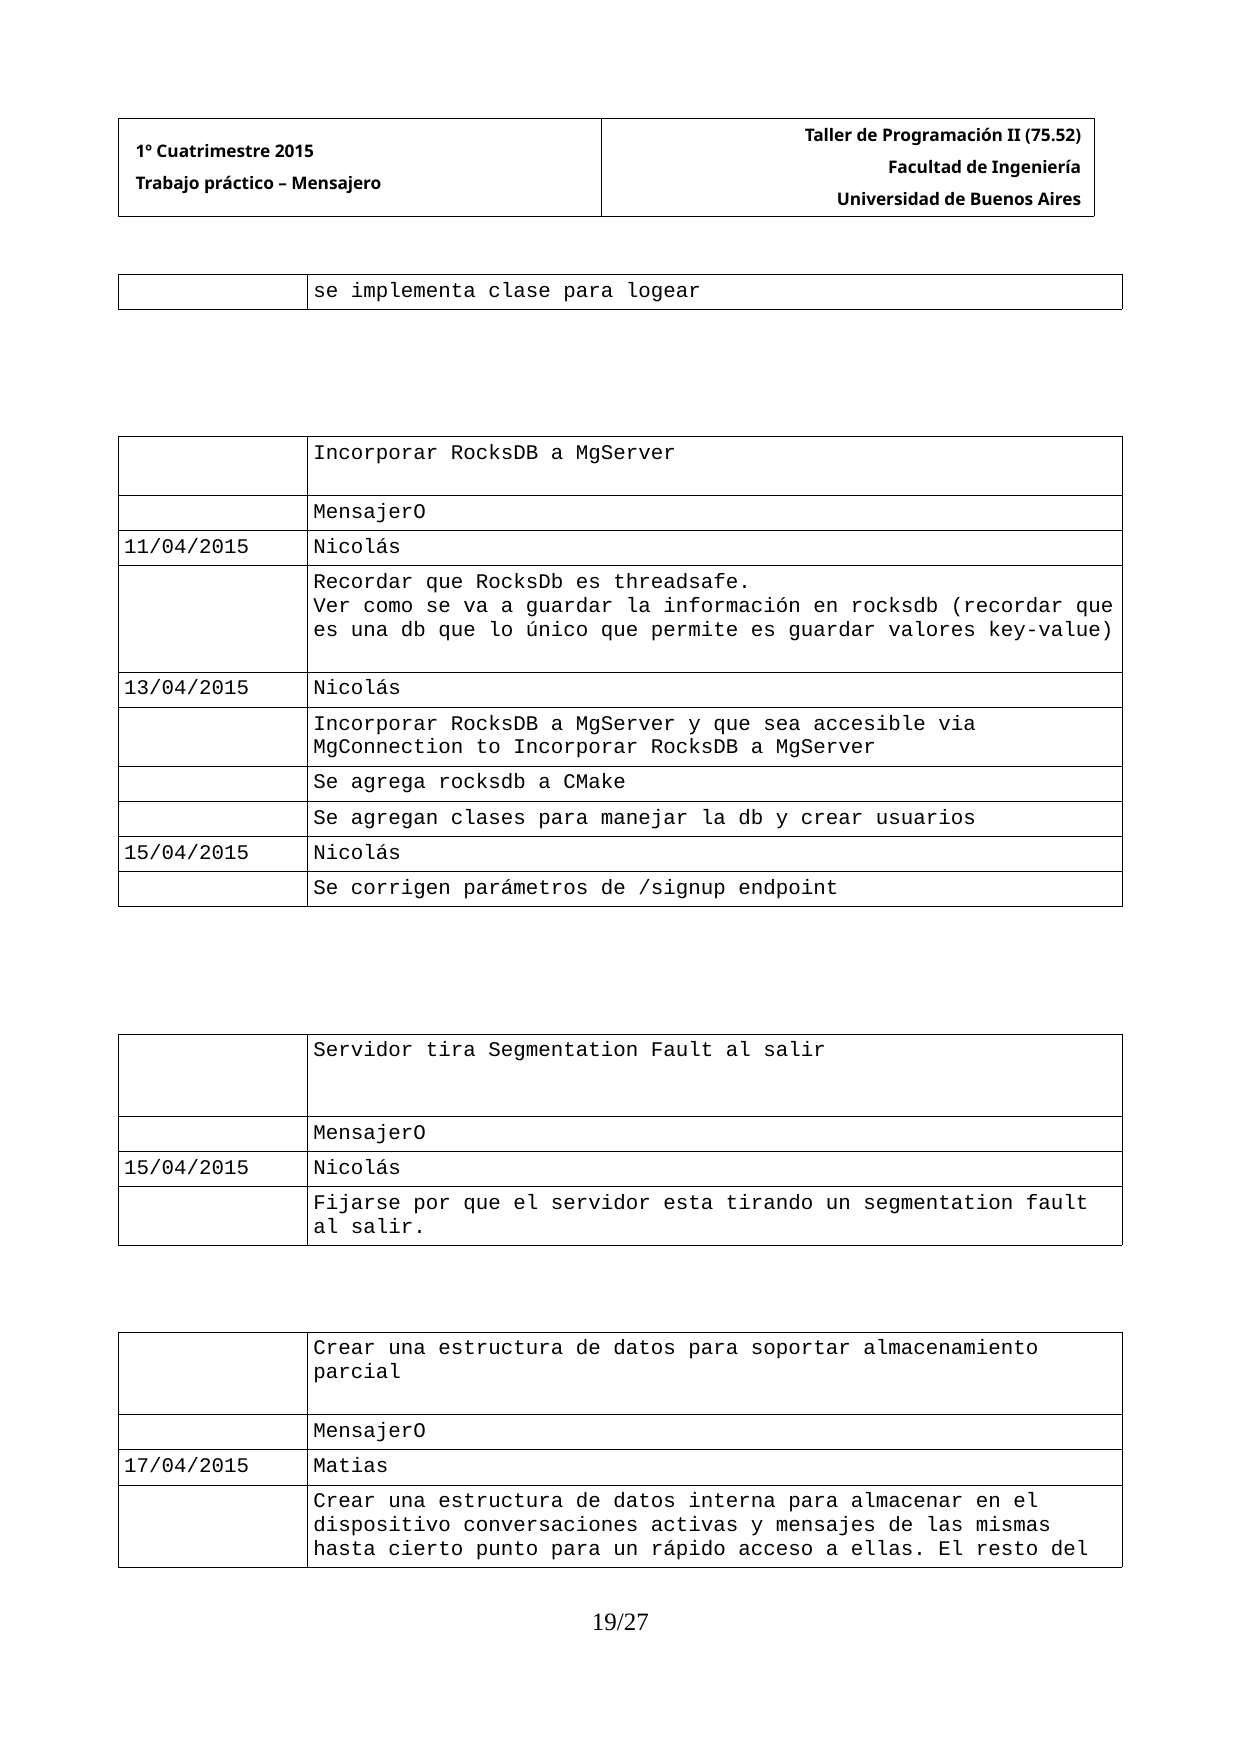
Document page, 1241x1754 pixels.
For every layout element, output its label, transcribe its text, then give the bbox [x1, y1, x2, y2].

table_cell Crear una estructura de datos interna para almacenar en el dispositivo conversaciones activas y mensajes de las mismas hasta cierto punto para un rápido acceso a ellas. El resto del [308, 1486, 1122, 1567]
table_cell Nicolás [308, 673, 1122, 707]
table_cell [119, 1187, 307, 1245]
table_cell Recordar que RocksDb es threadsafe. Ver como se va a guardar la información en rocksdb (recordar que es una db que lo único que permite es guardar valores key-value) [308, 566, 1122, 672]
table_cell [119, 275, 307, 309]
table_cell Se agregan clases para manejar la db y crear usuarios [308, 802, 1122, 836]
table_cell 13/04/2015 [119, 673, 307, 707]
table_cell 15/04/2015 [119, 837, 307, 871]
table_cell Fijarse por que el servidor esta tirando un segmentation fault al salir. [308, 1187, 1122, 1245]
table_header Servidor tira Segmentation Fault al salir [308, 1035, 1122, 1116]
table_cell MensajerO [308, 1415, 1122, 1449]
table_cell 15/04/2015 [119, 1152, 307, 1186]
table_header [119, 437, 307, 495]
table_cell [119, 496, 307, 530]
table_cell Matias [308, 1450, 1122, 1484]
table_cell [119, 872, 307, 906]
table_cell Nicolás [308, 531, 1122, 565]
table_header Crear una estructura de datos para soportar almacenamiento parcial [308, 1333, 1122, 1414]
table_cell 17/04/2015 [119, 1450, 307, 1484]
table_cell [119, 802, 307, 836]
table_cell Se corrigen parámetros de /signup endpoint [308, 872, 1122, 906]
table_cell Nicolás [308, 1152, 1122, 1186]
table_cell Incorporar RocksDB a MgServer y que sea accesible via MgConnection to Incorporar RocksDB a MgServer [308, 708, 1122, 766]
table_cell [119, 708, 307, 766]
table_cell [119, 1415, 307, 1449]
table_cell [119, 1486, 307, 1567]
table_header [119, 1035, 307, 1116]
table_cell se implementa clase para logear [308, 275, 1122, 309]
table_cell Nicolás [308, 837, 1122, 871]
table_header [119, 1333, 307, 1414]
table_cell [119, 1117, 307, 1151]
table_cell MensajerO [308, 496, 1122, 530]
table_cell 11/04/2015 [119, 531, 307, 565]
table_cell MensajerO [308, 1117, 1122, 1151]
table_cell [119, 566, 307, 672]
table_header Incorporar RocksDB a MgServer [308, 437, 1122, 495]
table_cell Se agrega rocksdb a CMake [308, 767, 1122, 801]
table_cell [119, 767, 307, 801]
